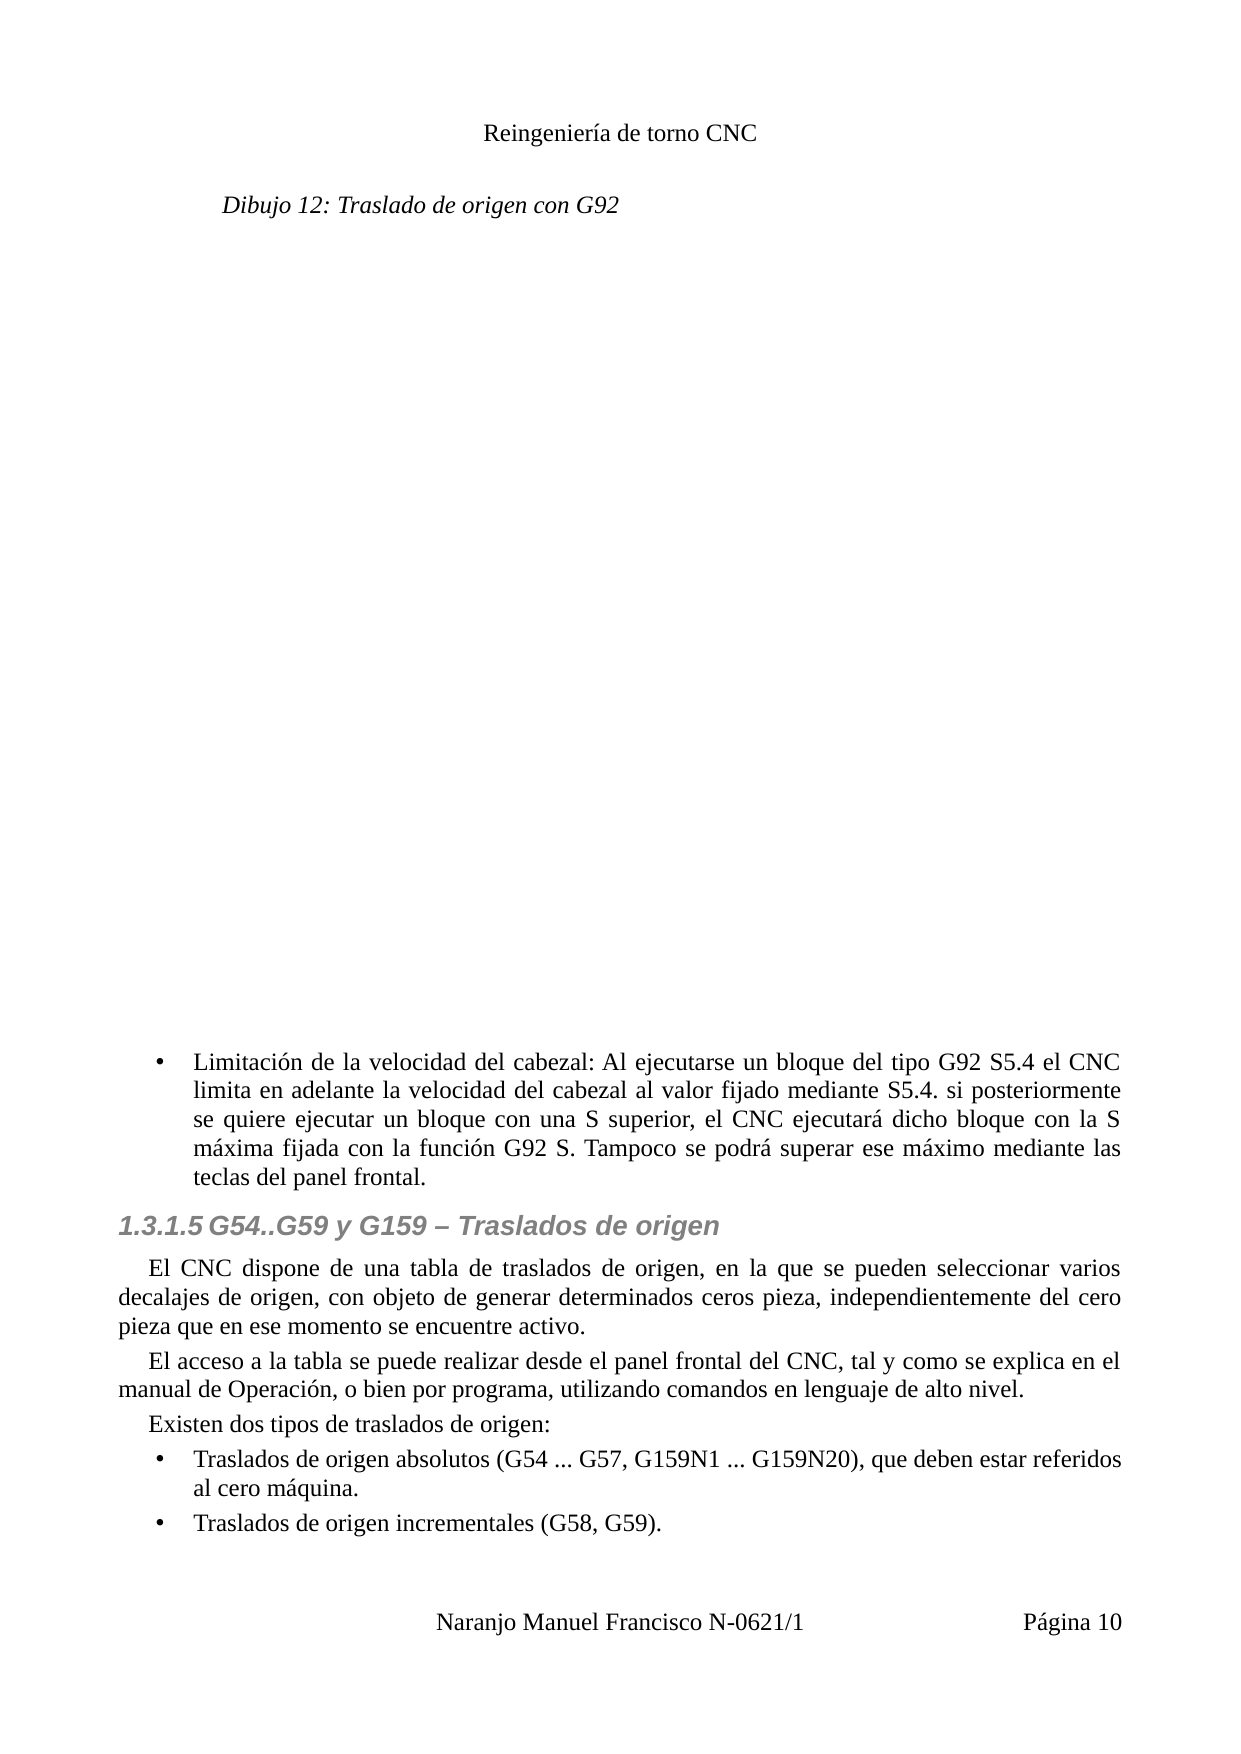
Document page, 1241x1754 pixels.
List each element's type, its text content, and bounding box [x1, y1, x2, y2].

text Existen dos tipos de traslados de origen: [118, 1409, 1122, 1438]
text El CNC dispone de una tabla de traslados de origen, en la que se pueden seleccionar varios decalajes de origen, con objeto de generar determinados ceros pieza, independientemente del cero pieza que en ese momento se encuentre activo. [118, 1253, 1122, 1340]
list Traslados de origen absolutos (G54 ... G57, G159N1 ... G159N20), que deben estar referidos al cero máquina. [156, 1444, 1122, 1502]
list Limitación de la velocidad del cabezal: Al ejecutarse un bloque del tipo G92 S5.4 el CNC limita en adelante la velocidad del cabezal al valor fijado mediante S5.4. si posteriormente se quiere ejecutar un bloque con una S superior, el CNC ejecutará dicho bloque con la S máxima fijada con la función G92 S. Tampoco se podrá superar ese máximo mediante las teclas del panel frontal. [156, 1047, 1122, 1191]
subtitle G54..G59 y G159 – Traslados de origen [118, 1209, 1122, 1241]
list Traslados de origen incrementales (G58, G59). [156, 1508, 1122, 1536]
text Dibujo 12: Traslado de origen con G92 [222, 191, 1019, 219]
text El acceso a la tabla se puede realizar desde el panel frontal del CNC, tal y como se explica en el manual de Operación, o bien por programa, utilizando comandos en lenguaje de alto nivel. [118, 1346, 1122, 1403]
